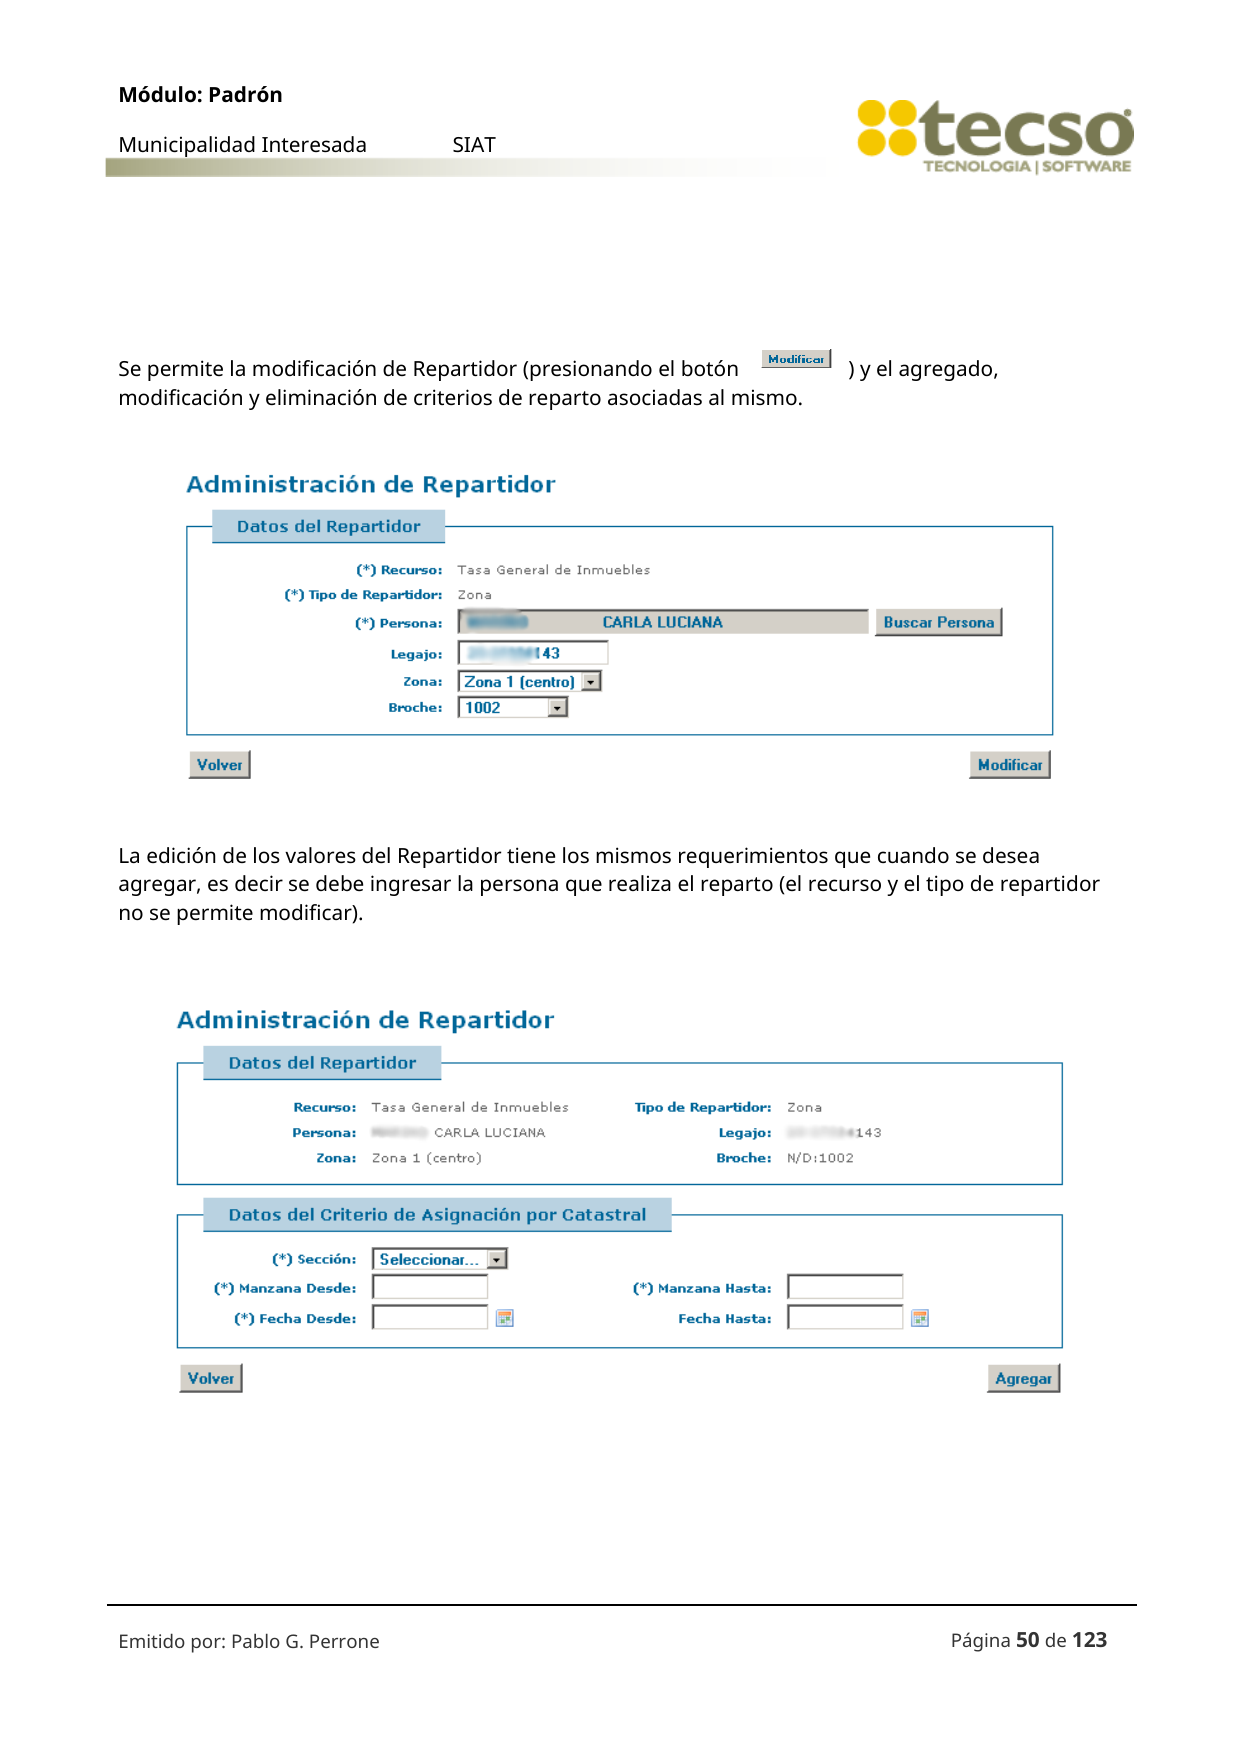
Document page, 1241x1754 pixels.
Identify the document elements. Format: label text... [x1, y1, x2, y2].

text Se permite la modificación de Repartidor (presionando el botón ) y el agregado, modificación y eliminación de criterios de reparto asociadas al mismo. [118, 341, 1122, 411]
picture [169, 464, 1072, 800]
text La edición de los valores del Repartidor tiene los mismos requerimientos que cuando se desea agregar, es decir se debe ingresar la persona que realiza el reparto (el recurso y el tipo de repartidor no se permite modificar). [118, 841, 1122, 926]
picture [105, 100, 1134, 177]
picture [163, 1003, 1077, 1408]
picture [761, 349, 832, 368]
